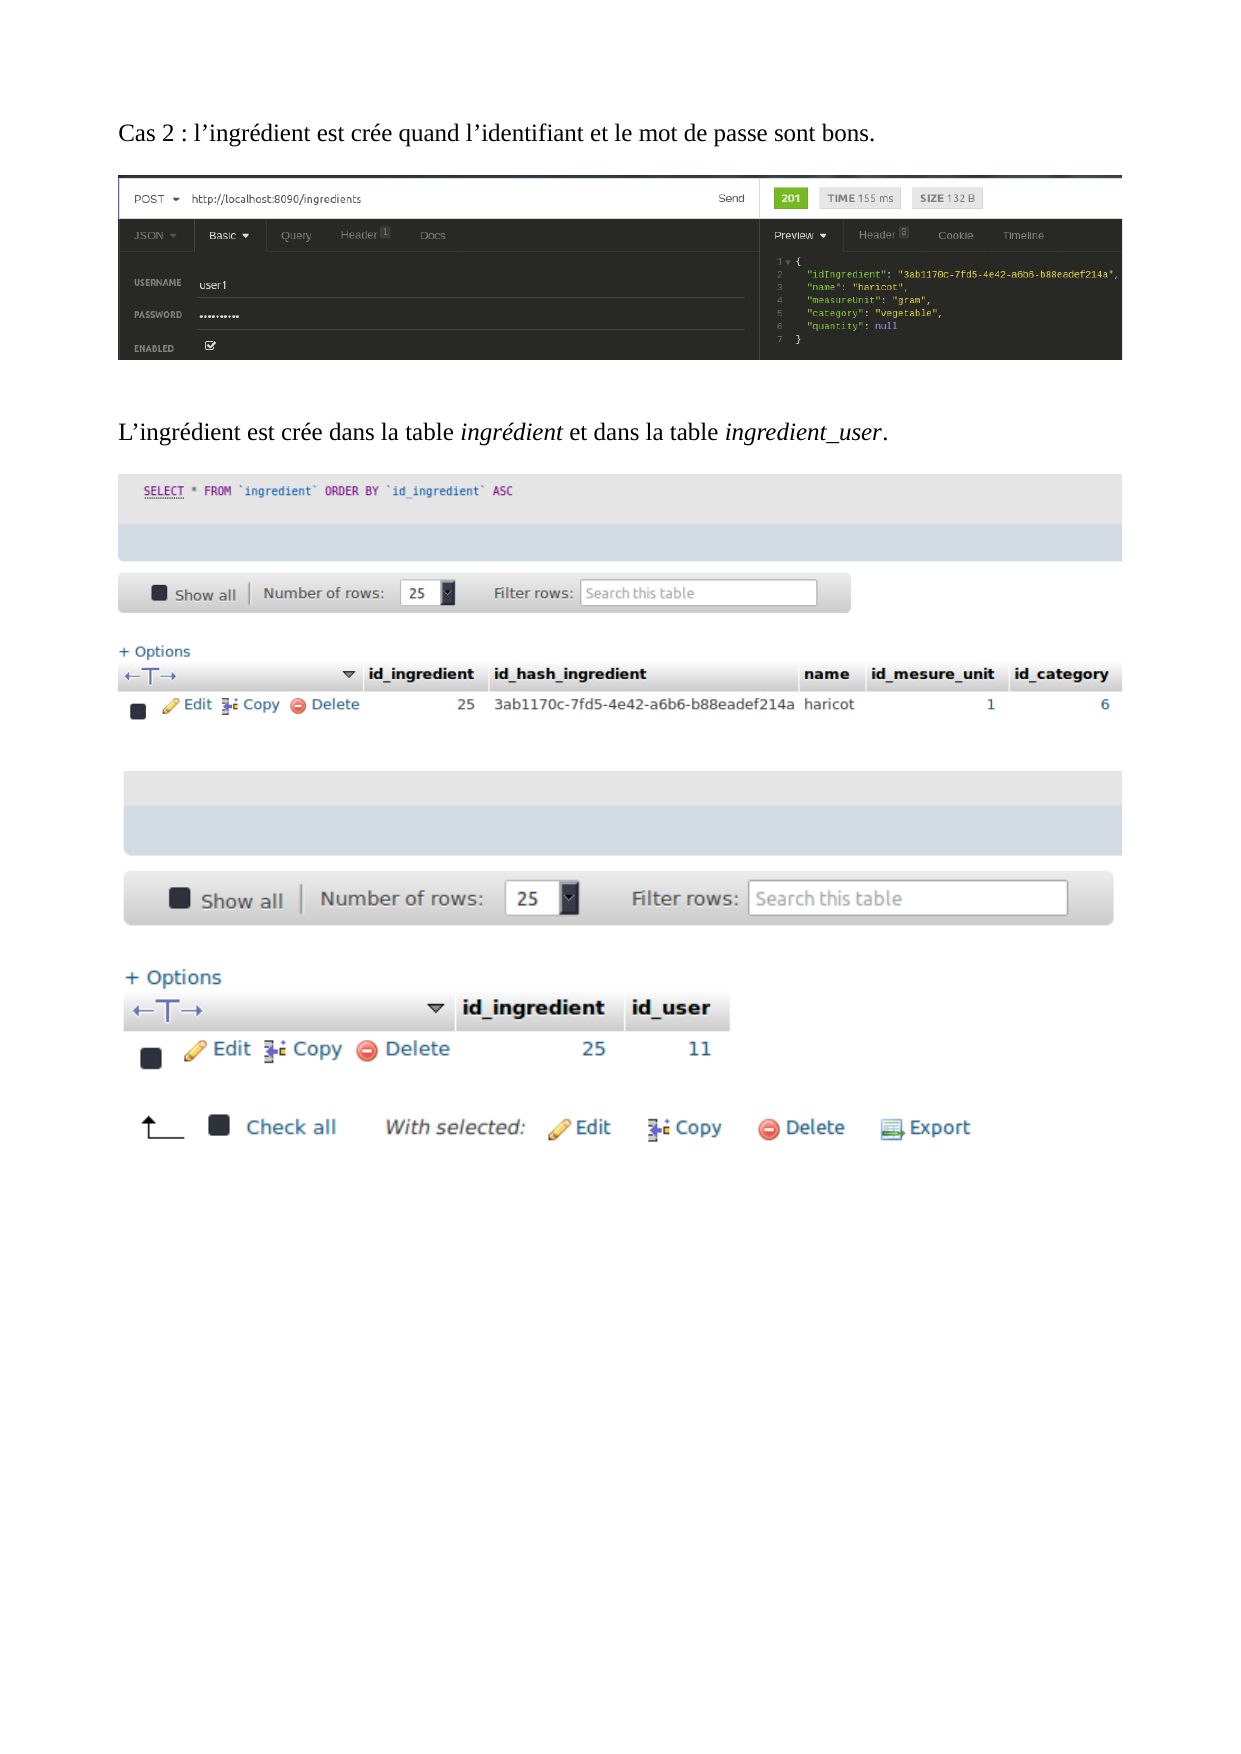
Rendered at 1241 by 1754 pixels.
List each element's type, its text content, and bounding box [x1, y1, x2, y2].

picture [118, 175, 1123, 360]
picture [118, 771, 1123, 1145]
text Cas 2 : l’ingrédient est crée quand l’identifiant et le mot de passe sont bons. [118, 118, 1122, 147]
text L’ingrédient est crée dans la table ingrédient et dans la table ingredient_user. [118, 417, 1122, 446]
picture [118, 474, 1123, 743]
